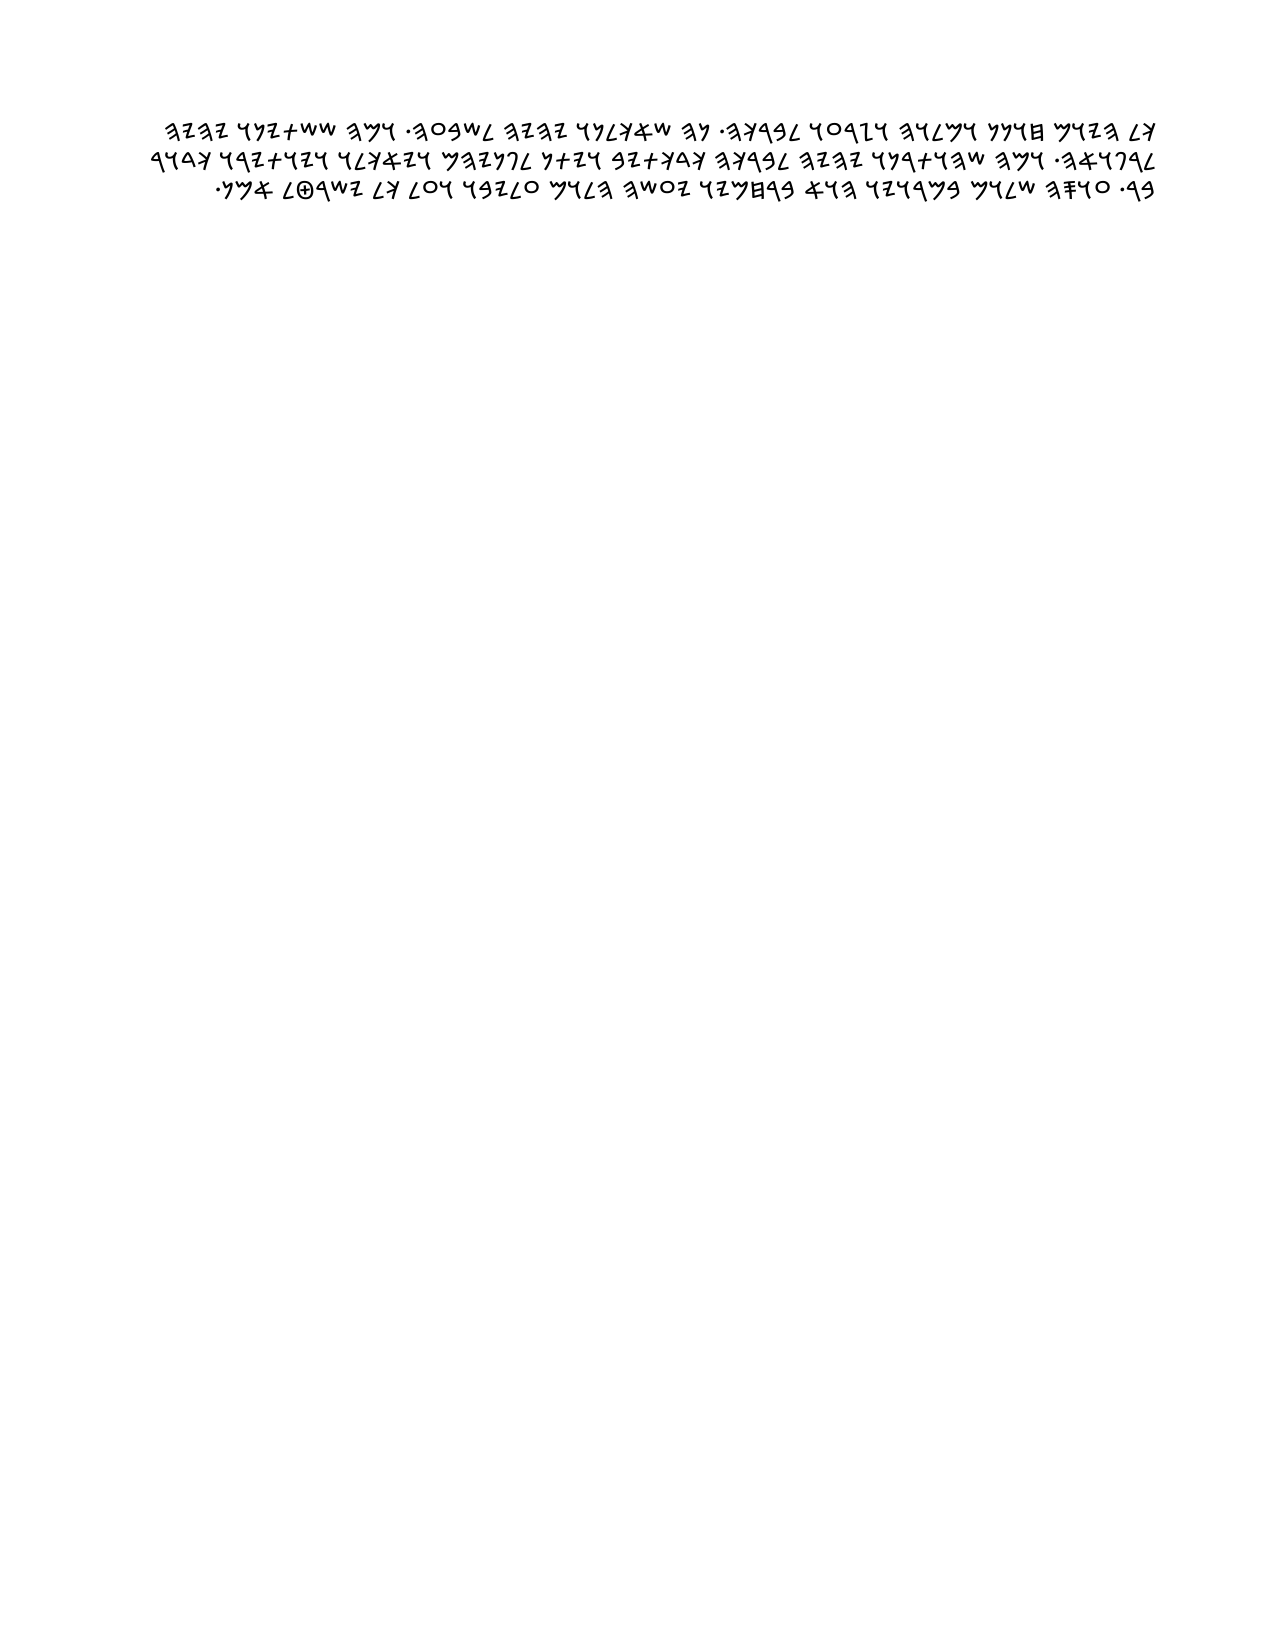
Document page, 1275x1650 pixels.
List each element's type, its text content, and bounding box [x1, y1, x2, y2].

text 𐤊𐤋 𐤄𐤉𐤅𐤌 𐤇𐤅𐤍𐤍 𐤅𐤌𐤋𐤅𐤄 𐤅𐤆𐤓𐤏𐤅 𐤋𐤁𐤓𐤊𐤄𐤟 𐤍𐤄 𐤔𐤀𐤊𐤋𐤍𐤅 𐤉𐤄𐤉𐤄 𐤋𐤔𐤁𐤏𐤄𐤟 𐤅𐤌𐤄 𐤔𐤔𐤕𐤉𐤍𐤅 𐤉𐤄𐤉𐤄 𐤋𐤓𐤐𐤅𐤀𐤄𐤟 𐤅𐤌𐤄 𐤔𐤄𐤅𐤕𐤓𐤍𐤅 𐤉𐤄𐤉𐤄 𐤋𐤁𐤓𐤊𐤄 𐤊𐤃𐤊𐤕𐤉𐤁 𐤅𐤉𐤕𐤍 𐤋𐤐𐤍𐤉𐤄𐤌 𐤅𐤉𐤀𐤊𐤋𐤅 𐤅𐤉𐤅𐤕𐤉𐤓𐤅 𐤊𐤃𐤅𐤓 𐤁𐤓𐤟 𐤏𐤅𐤎𐤄 𐤔𐤋𐤅𐤌 𐤁𐤌𐤓𐤅𐤉𐤅 𐤄𐤅𐤀 𐤁𐤓𐤇𐤌𐤉𐤅 𐤉𐤏𐤔𐤄 𐤄𐤋𐤅𐤌 𐤏𐤋𐤉𐤁𐤅 𐤅𐤏𐤋 𐤊𐤋 𐤉𐤔𐤓𐤈𐤋 𐤀𐤌𐤍𐤟 [118, 118, 1157, 206]
